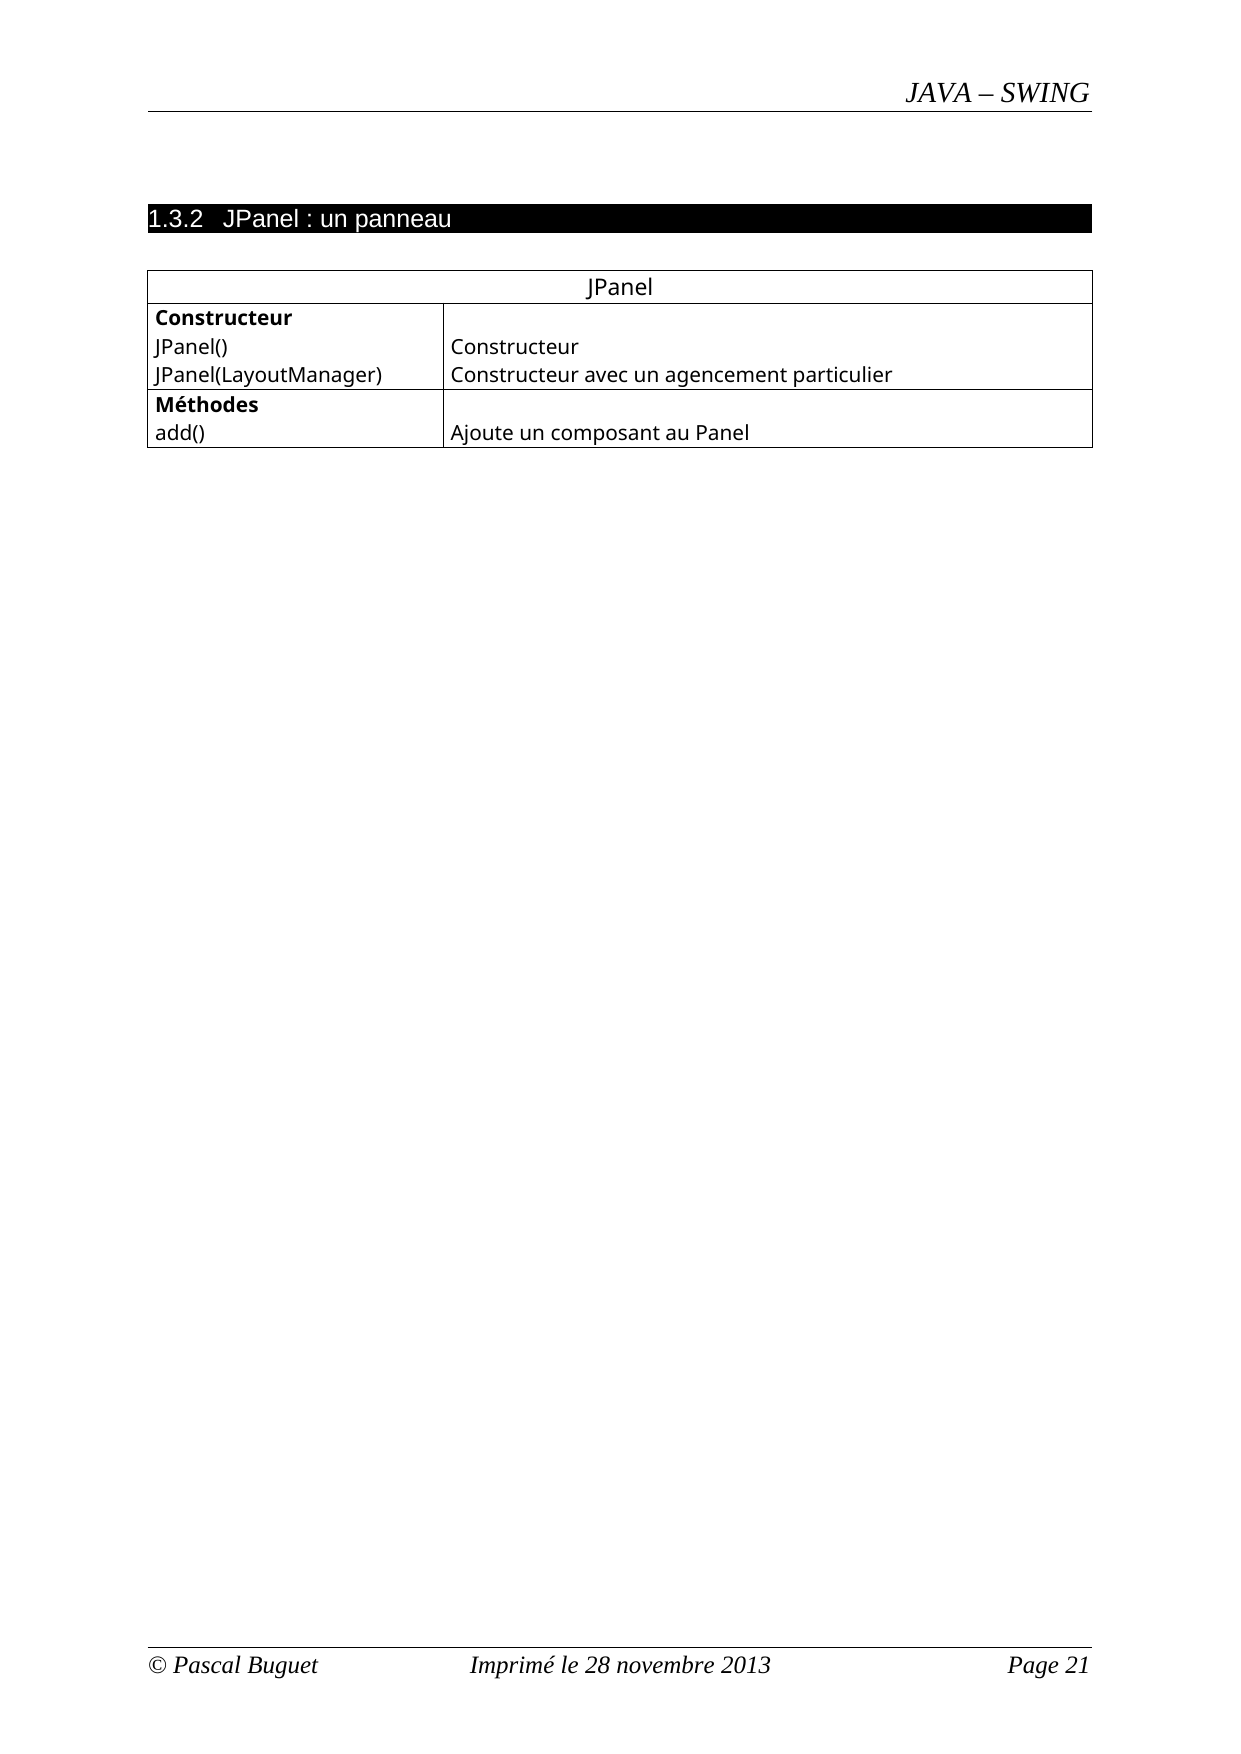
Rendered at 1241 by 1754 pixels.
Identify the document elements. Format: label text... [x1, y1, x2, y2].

table_cell Constructeur JPanel() JPanel(LayoutManager) [148, 304, 443, 389]
subtitle JPanel : un panneau [148, 204, 1092, 233]
table_cell Constructeur Constructeur avec un agencement particulier [444, 304, 1092, 389]
table_cell Méthodes add() [148, 390, 443, 447]
table_cell Ajoute un composant au Panel [444, 390, 1092, 447]
table_header JPanel [148, 271, 1092, 302]
